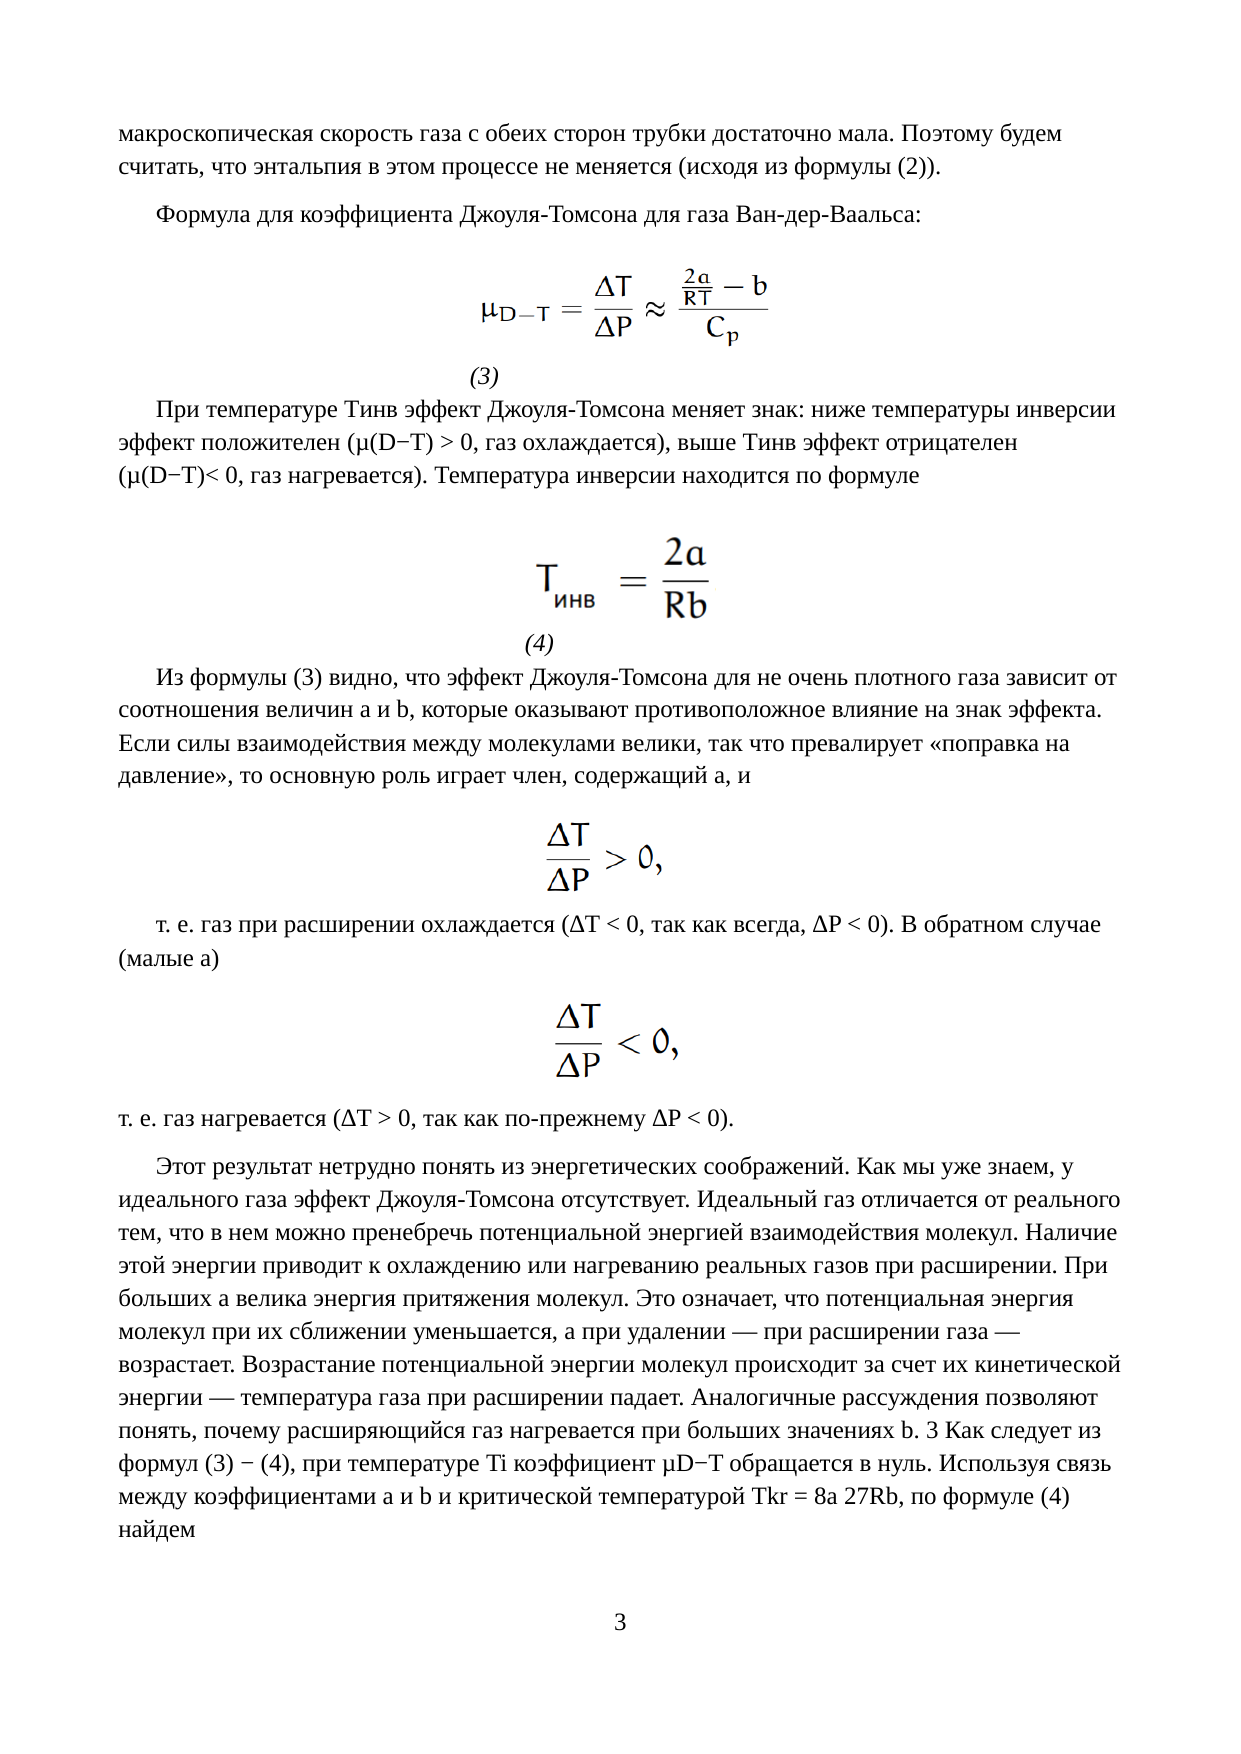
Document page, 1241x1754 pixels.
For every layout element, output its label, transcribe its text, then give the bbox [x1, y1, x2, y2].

picture [469, 258, 771, 361]
text т. е. газ при расширении охлаждается (∆T < 0, так как всегда, ∆P < 0). В обратном случае (малые a) [118, 808, 1122, 971]
text (4) [524, 629, 716, 657]
picture [551, 990, 689, 1099]
picture [546, 808, 694, 906]
picture [524, 520, 716, 629]
text (3) [469, 361, 771, 389]
text макроскопическая скорость газа с обеих сторон трубки достаточно мала. Поэтому будем считать, что энтальпия в этом процессе не меняется (исходя из формулы (2)). [118, 118, 1122, 180]
text При температуре Tинв эффект Джоуля-Томсона меняет знак: ниже температуры инверсии эффект положителен (µ(D−T) > 0, газ охлаждается), выше Tинв эффект отрицателен (µ(D−T)< 0, газ нагревается). Температура инверсии находится по формуле [118, 246, 1122, 488]
text Из формулы (3) видно, что эффект Джоуля-Томсона для не очень плотного газа зависит от соотношения величин a и b, которые оказывают противоположное влияние на знак эффекта. Если силы взаимодействия между молекулами велики, так что превалирует «поправка на давление», то основную роль играет член, содержащий a, и [118, 507, 1122, 789]
text Формула для коэффициента Джоуля-Томсона для газа Ван-дер-Ваальса: [118, 199, 1122, 227]
text Этот результат нетрудно понять из энергетических соображений. Как мы уже знаем, у идеального газа эффект Джоуля-Томсона отсутствует. Идеальный газ отличается от реального тем, что в нем можно пренебречь потенциальной энергией взаимодействия молекул. Наличие этой энергии приводит к охлаждению или нагреванию реальных газов при расширении. При больших a велика энергия притяжения молекул. Это означает, что потенциальная энергия молекул при их сближении уменьшается, а при удалении — при расширении газа — возрастает. Возрастание потенциальной энергии молекул происходит за счет их кинетической энергии — температура газа при расширении падает. Аналогичные рассуждения позволяют понять, почему расширяющийся газ нагревается при больших значениях b. 3 Как следует из формул (3) − (4), при температуре Ti коэффициент µD−T обращается в нуль. Используя связь между коэффициентами a и b и критической температурой Tkr = 8a 27Rb, по формуле (4) найдем [118, 1151, 1122, 1543]
text т. е. газ нагревается (∆T > 0, так как по-прежнему ∆P < 0). [118, 990, 1122, 1132]
